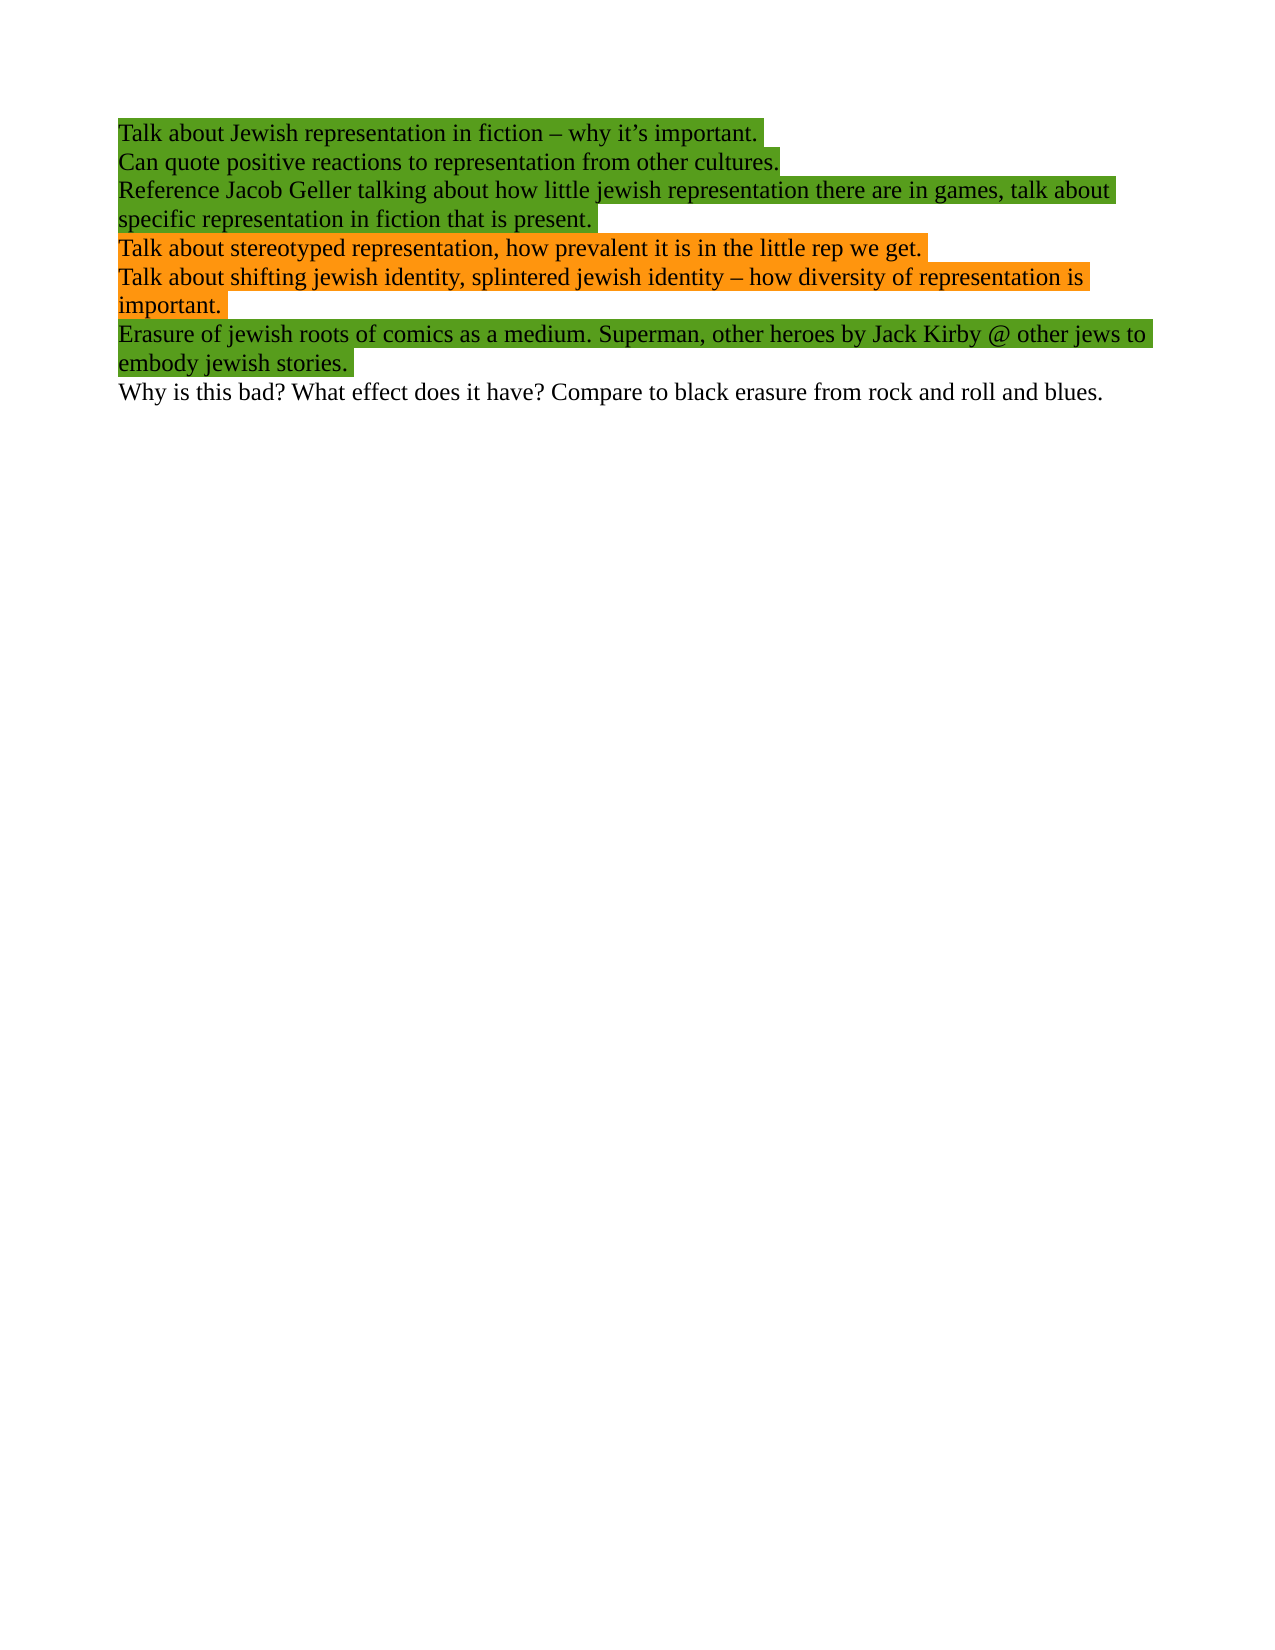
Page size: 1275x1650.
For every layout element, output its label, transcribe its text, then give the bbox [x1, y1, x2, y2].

text Erasure of jewish roots of comics as a medium. Superman, other heroes by Jack Kirby @ other jews to embody jewish stories. [118, 319, 1157, 377]
text Can quote positive reactions to representation from other cultures. [118, 147, 1157, 176]
text Talk about shifting jewish identity, splintered jewish identity – how diversity of representation is important. [118, 262, 1157, 319]
text Why is this bad? What effect does it have? Compare to black erasure from rock and roll and blues. [118, 377, 1157, 406]
text Talk about Jewish representation in fiction – why it’s important. [118, 118, 1157, 147]
text Talk about stereotyped representation, how prevalent it is in the little rep we get. [118, 233, 1157, 262]
text Reference Jacob Geller talking about how little jewish representation there are in games, talk about specific representation in fiction that is present. [118, 176, 1157, 233]
